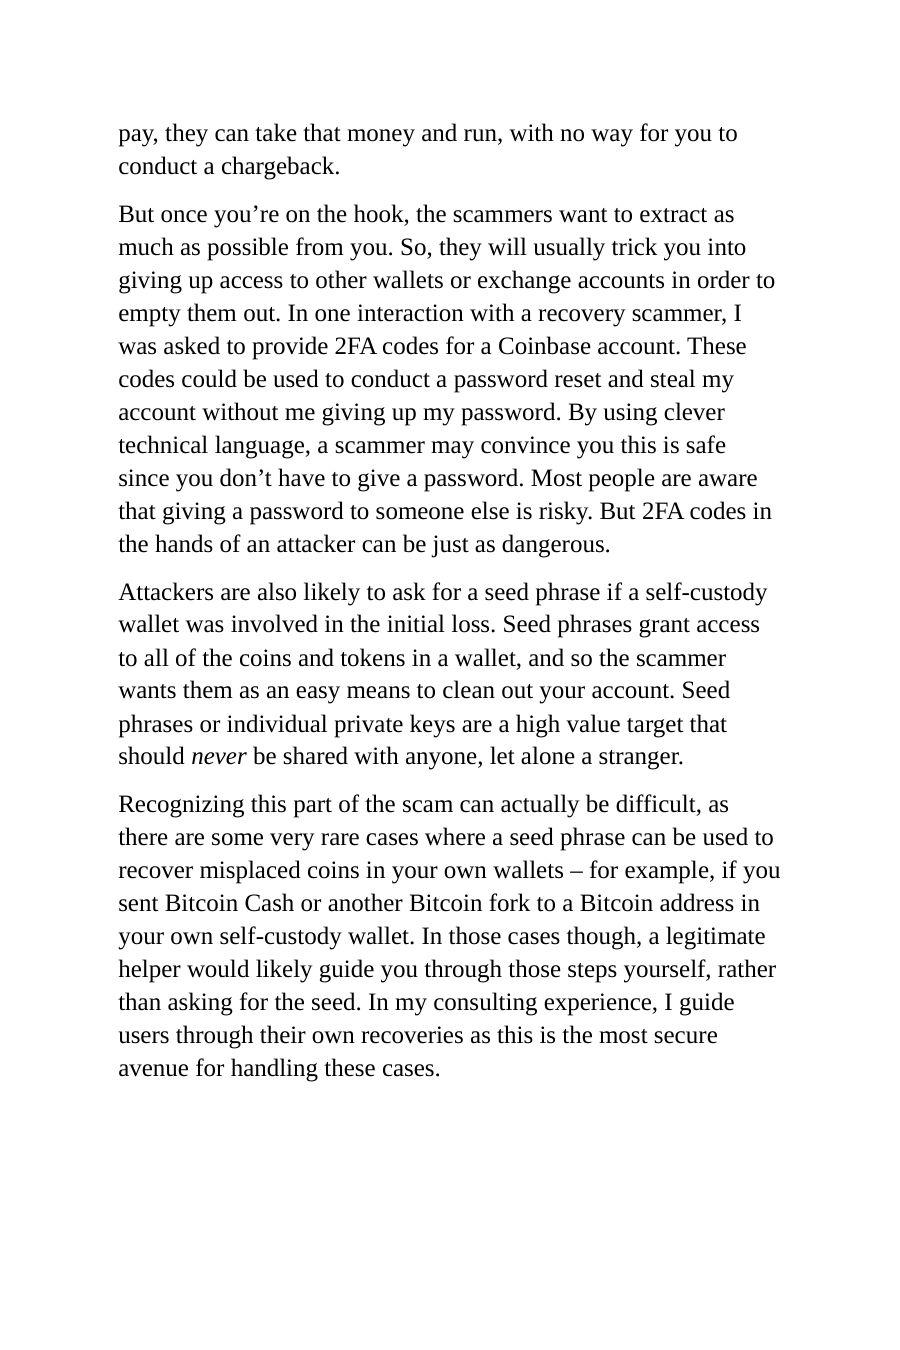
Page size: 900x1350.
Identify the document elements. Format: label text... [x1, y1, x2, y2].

text pay, they can take that money and run, with no way for you to conduct a chargeback. [118, 118, 782, 180]
text Recognizing this part of the scam can actually be difficult, as there are some very rare cases where a seed phrase can be used to recover misplaced coins in your own wallets – for example, if you sent Bitcoin Cash or another Bitcoin fork to a Bitcoin address in your own self-custody wallet. In those cases though, a legitimate helper would likely guide you through those steps yourself, rather than asking for the seed. In my consulting experience, I guide users through their own recoveries as this is the most secure avenue for handling these cases. [118, 789, 782, 1082]
text But once you’re on the hook, the scammers want to extract as much as possible from you. So, they will usually trick you into giving up access to other wallets or exchange accounts in order to empty them out. In one interaction with a recovery scammer, I was asked to provide 2FA codes for a Coinbase account. These codes could be used to conduct a password reset and steal my account without me giving up my password. By using clever technical language, a scammer may convince you this is safe since you don’t have to give a password. Most people are aware that giving a password to someone else is risky. But 2FA codes in the hands of an attacker can be just as dangerous. [118, 199, 782, 558]
text Attackers are also likely to ask for a seed phrase if a self-custody wallet was involved in the initial loss. Seed phrases grant access to all of the coins and tokens in a wallet, and so the scammer wants them as an easy means to clean out your account. Seed phrases or individual private keys are a high value target that should never be shared with anyone, let alone a stranger. [118, 577, 782, 770]
